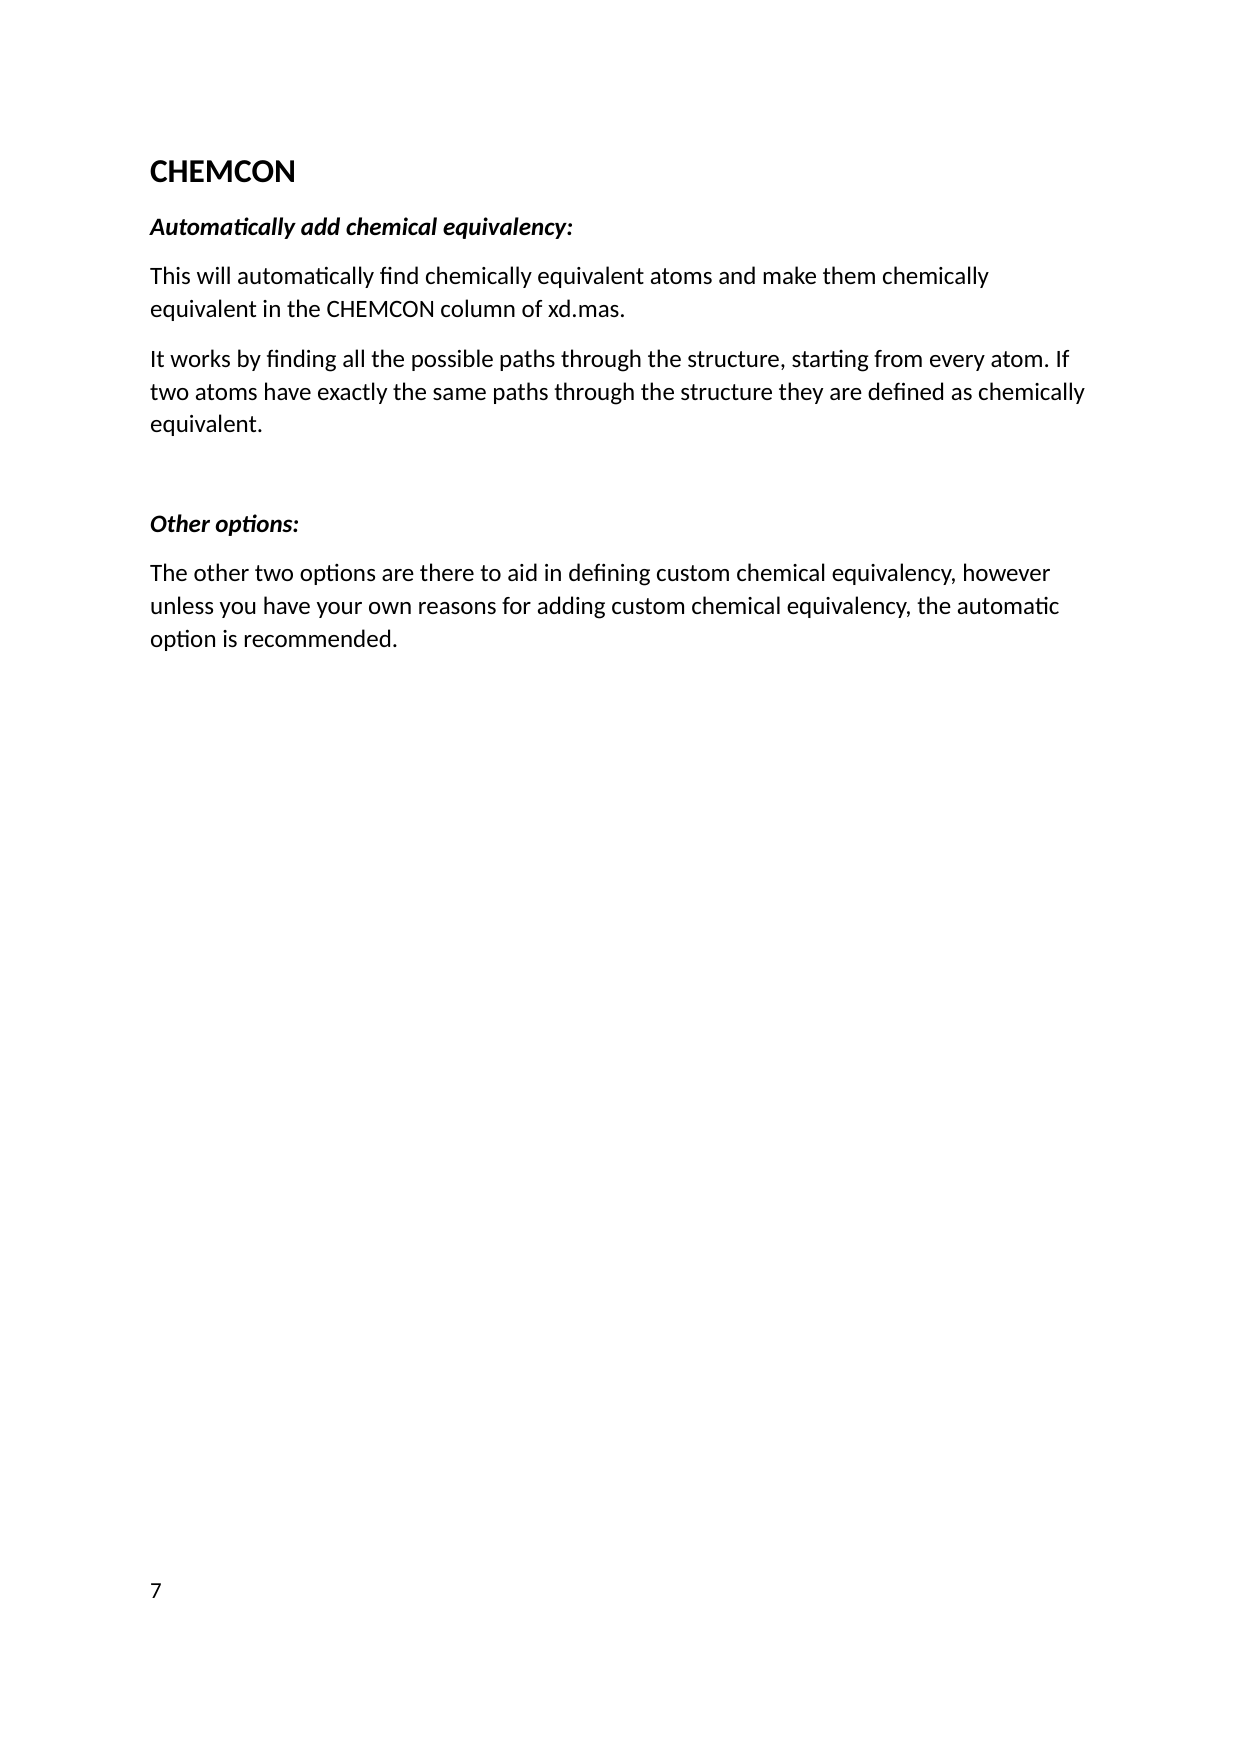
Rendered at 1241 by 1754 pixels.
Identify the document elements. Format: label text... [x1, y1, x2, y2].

text Other options: [150, 508, 1090, 538]
text CHEMCON [150, 150, 1090, 191]
text This will automatically find chemically equivalent atoms and make them chemically equivalent in the CHEMCON column of xd.mas. [150, 260, 1090, 324]
text Automatically add chemical equivalency: [150, 211, 1090, 241]
text The other two options are there to aid in defining custom chemical equivalency, however unless you have your own reasons for adding custom chemical equivalency, the automatic option is recommended. [150, 557, 1090, 654]
text It works by finding all the possible paths through the structure, starting from every atom. If two atoms have exactly the same paths through the structure they are defined as chemically equivalent. [150, 343, 1090, 439]
